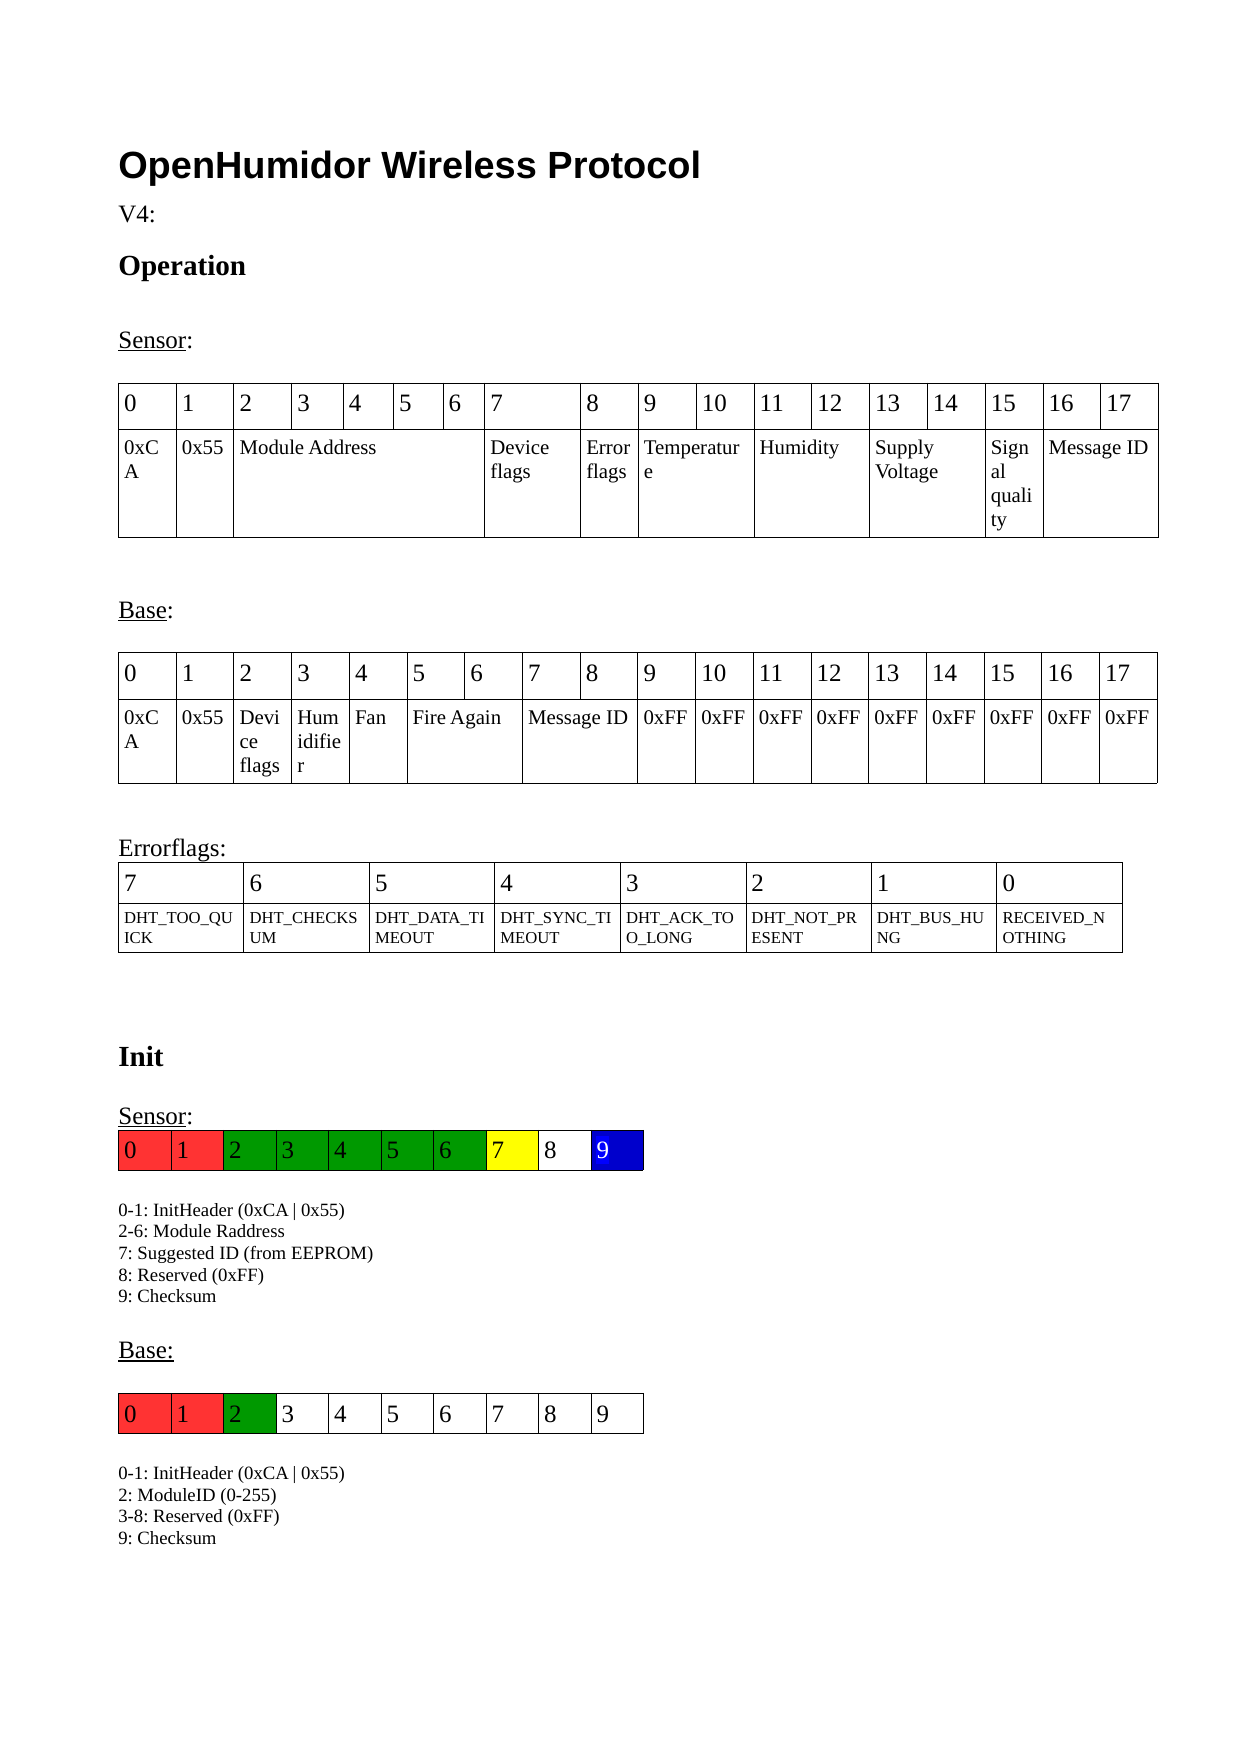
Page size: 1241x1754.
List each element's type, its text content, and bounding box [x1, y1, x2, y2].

table_header 15 [985, 653, 1041, 699]
text V4: [118, 199, 1122, 228]
text 9: Checksum [118, 1527, 1122, 1548]
table_cell DHT_NOT_PRESENT [747, 904, 871, 952]
table_header 11 [754, 653, 811, 699]
table_cell Device flags [485, 430, 580, 537]
table_header 7 [487, 1394, 538, 1433]
table_header 15 [986, 384, 1043, 429]
text 8: Reserved (0xFF) [118, 1263, 1122, 1285]
table_header 2 [224, 1131, 276, 1170]
text 2: ModuleID (0-255) [118, 1484, 1122, 1505]
table_cell DHT_DATA_TIMEOUT [370, 904, 494, 952]
table_header 0 [119, 1131, 171, 1170]
table_header 5 [382, 1394, 433, 1433]
table_cell Message ID [523, 700, 637, 783]
table_cell 0xFF [1100, 700, 1157, 783]
table_header 9 [639, 384, 696, 429]
table_header 5 [394, 384, 443, 429]
table_cell 0xFF [812, 700, 868, 783]
table_header 0 [119, 1394, 171, 1433]
table_header 13 [869, 653, 926, 699]
table_header 17 [1100, 653, 1157, 699]
text Errorflags: [118, 833, 1122, 862]
table_header 3 [277, 1394, 328, 1433]
text 0-1: InitHeader (0xCA | 0x55) [118, 1462, 1122, 1484]
text 9: Checksum [118, 1285, 1122, 1307]
table_header 3 [277, 1131, 328, 1170]
table_header 4 [495, 863, 620, 902]
table_cell Fire Again [408, 700, 522, 783]
table_cell Humidity [755, 430, 869, 537]
table_header 2 [234, 384, 291, 429]
text Init [118, 1039, 1122, 1072]
table_header 12 [812, 384, 869, 429]
table_header 6 [434, 1394, 486, 1433]
table_cell 0xFF [638, 700, 695, 783]
table_header 0 [119, 653, 176, 699]
table_cell 0xCA [119, 430, 176, 537]
table_header 14 [927, 653, 984, 699]
table_header 1 [872, 863, 996, 902]
table_cell 0xCA [119, 700, 176, 783]
table_header 8 [581, 653, 637, 699]
table_cell Temperature [639, 430, 754, 537]
table_header 0 [997, 863, 1122, 902]
table_header 7 [523, 653, 580, 699]
table_header 3 [292, 653, 349, 699]
table_cell 0xFF [869, 700, 926, 783]
table_cell 0x55 [177, 700, 233, 783]
table_header 4 [344, 384, 393, 429]
table_cell Signal quality [986, 430, 1043, 537]
table_header 5 [382, 1131, 433, 1170]
table_header 4 [350, 653, 407, 699]
table_header 10 [696, 653, 753, 699]
table_header 0 [119, 384, 176, 429]
text Base: [118, 1335, 1122, 1364]
table_header 2 [224, 1394, 276, 1433]
table_header 3 [621, 863, 746, 902]
table_cell Device flags [234, 700, 291, 783]
text Sensor: [118, 325, 1122, 354]
table_cell Message ID [1044, 430, 1158, 537]
table_header 6 [434, 1131, 486, 1170]
table_header 16 [1042, 653, 1099, 699]
table_header 6 [444, 384, 484, 429]
table_header 2 [234, 653, 291, 699]
table_cell DHT_CHECKSUM [244, 904, 369, 952]
table_header 14 [928, 384, 985, 429]
table_header 8 [539, 1394, 591, 1433]
table_header 5 [408, 653, 464, 699]
table_cell Supply Voltage [870, 430, 985, 537]
text 7: Suggested ID (from EEPROM) [118, 1242, 1122, 1263]
table_header 2 [747, 863, 871, 902]
table_cell 0xFF [985, 700, 1041, 783]
table_header 9 [592, 1131, 643, 1170]
table_header 11 [755, 384, 811, 429]
text 3-8: Reserved (0xFF) [118, 1505, 1122, 1527]
table_header 6 [465, 653, 522, 699]
table_header 1 [172, 1394, 223, 1433]
table_cell Humidifier [292, 700, 349, 783]
table_cell Module Address [234, 430, 484, 537]
table_cell RECEIVED_NOTHING [997, 904, 1122, 952]
subtitle OpenHumidor Wireless Protocol [118, 143, 1122, 187]
table_header 7 [119, 863, 243, 902]
table_header 4 [329, 1394, 381, 1433]
table_header 17 [1101, 384, 1158, 429]
table_header 16 [1044, 384, 1100, 429]
table_header 13 [870, 384, 927, 429]
table_header 4 [329, 1131, 381, 1170]
table_cell 0xFF [927, 700, 984, 783]
table_header 1 [177, 653, 233, 699]
text Sensor: [118, 1101, 1122, 1130]
table_cell DHT_ACK_TOO_LONG [621, 904, 746, 952]
table_cell Error flags [581, 430, 638, 537]
table_header 10 [697, 384, 754, 429]
table_header 8 [539, 1131, 591, 1170]
table_cell 0x55 [177, 430, 233, 537]
table_cell DHT_SYNC_TIMEOUT [495, 904, 620, 952]
text Base: [118, 595, 1122, 623]
table_cell DHT_TOO_QUICK [119, 904, 243, 952]
table_header 8 [581, 384, 638, 429]
table_header 1 [177, 384, 233, 429]
table_cell Fan [350, 700, 407, 783]
table_header 9 [592, 1394, 643, 1433]
table_header 6 [244, 863, 369, 902]
table_header 9 [638, 653, 695, 699]
table_cell 0xFF [754, 700, 811, 783]
table_header 3 [292, 384, 343, 429]
table_header 5 [370, 863, 494, 902]
table_header 7 [485, 384, 580, 429]
table_header 7 [487, 1131, 538, 1170]
text 0-1: InitHeader (0xCA | 0x55) [118, 1199, 1122, 1220]
text Operation [118, 248, 1122, 282]
table_header 1 [172, 1131, 223, 1170]
text 2-6: Module Raddress [118, 1220, 1122, 1242]
table_header 12 [812, 653, 868, 699]
table_cell 0xFF [696, 700, 753, 783]
table_cell DHT_BUS_HUNG [872, 904, 996, 952]
table_cell 0xFF [1042, 700, 1099, 783]
